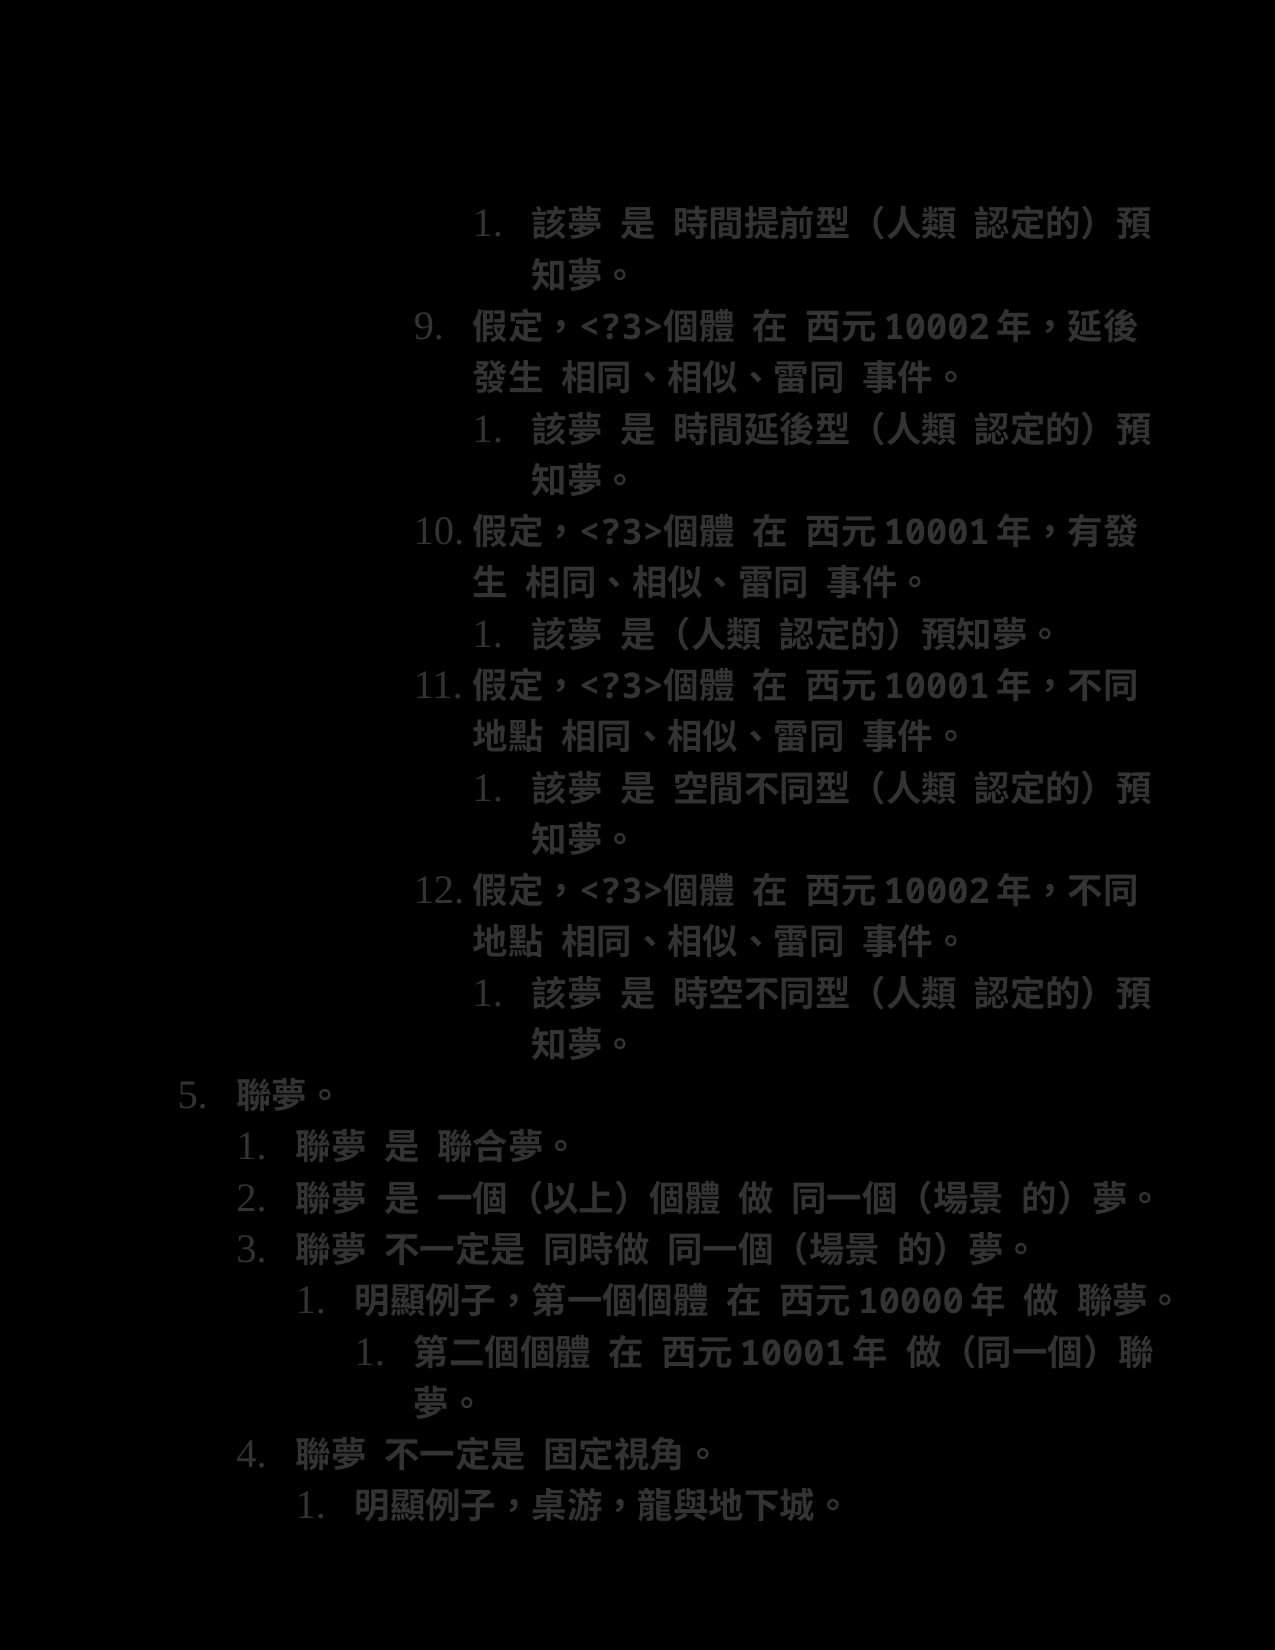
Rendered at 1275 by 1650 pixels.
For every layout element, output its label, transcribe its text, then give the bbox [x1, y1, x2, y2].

list 聯夢 是 一個（以上）個體 做 同一個（場景 的）夢。 [236, 1170, 1157, 1221]
list 明顯例子，桌游，龍與地下城。 [295, 1478, 1157, 1529]
list 假定，<?3>個體 在 西元10001年，有發生 相同、相似、雷同 事件。 [413, 503, 1157, 606]
list 聯夢。 [177, 1067, 1157, 1119]
list 該夢 是（人類 認定的）預知夢。 [472, 606, 1157, 657]
list 該夢 是 時間提前型（人類 認定的）預知夢。 [472, 196, 1157, 298]
list 聯夢 是 聯合夢。 [236, 1119, 1157, 1170]
list 聯夢 不一定是 固定視角。 [236, 1426, 1157, 1478]
list 該夢 是 時空不同型（人類 認定的）預知夢。 [472, 965, 1157, 1067]
list 假定，<?3>個體 在 西元10002年，不同地點 相同、相似、雷同 事件。 [413, 862, 1157, 965]
list 該夢 是 空間不同型（人類 認定的）預知夢。 [472, 760, 1157, 862]
list 明顯例子，第一個個體 在 西元10000年 做 聯夢。 [295, 1272, 1157, 1324]
list 假定，<?3>個體 在 西元10002年，延後發生 相同、相似、雷同 事件。 [413, 298, 1157, 401]
list 該夢 是 時間延後型（人類 認定的）預知夢。 [472, 401, 1157, 503]
list 第二個個體 在 西元10001年 做（同一個）聯夢。 [354, 1324, 1157, 1426]
list 假定，<?3>個體 在 西元10001年，不同地點 相同、相似、雷同 事件。 [413, 657, 1157, 760]
list 聯夢 不一定是 同時做 同一個（場景 的）夢。 [236, 1221, 1157, 1272]
